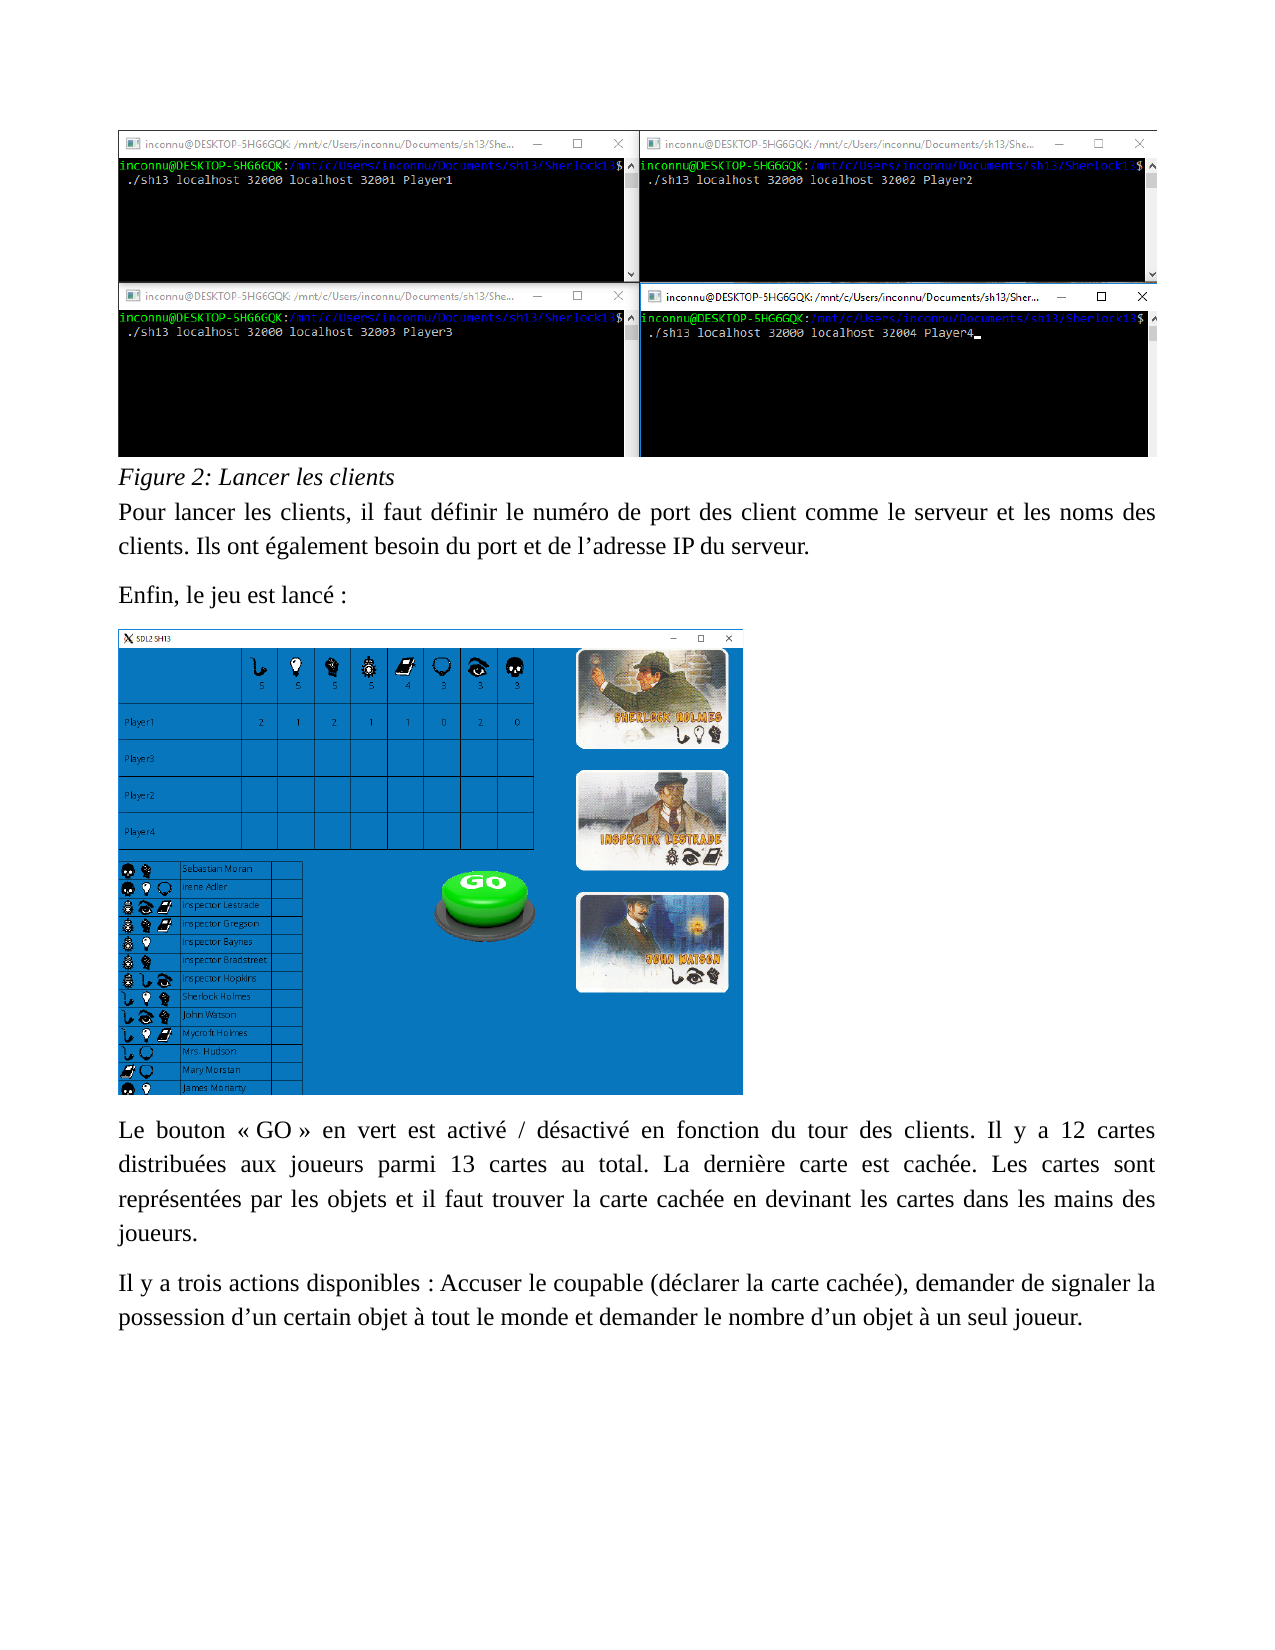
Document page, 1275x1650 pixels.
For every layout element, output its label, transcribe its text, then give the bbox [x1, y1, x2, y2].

text [118, 118, 1157, 130]
text Enfin, le jeu est lancé : [118, 580, 1157, 609]
text Pour lancer les clients, il faut définir le numéro de port des client comme le serveur et les noms des clients. Ils ont également besoin du port et de l’adresse IP du serveur. [118, 491, 1157, 560]
text Le bouton « GO » en vert est activé / désactivé en fonction du tour des clients. Il y a 12 cartes distribuées aux joueurs parmi 13 cartes au total. La dernière carte est cachée. Les cartes sont représentées par les objets et il faut trouver la carte cachée en devinant les cartes dans les mains des joueurs. [118, 1115, 1157, 1247]
text Figure 2: Lancer les clients [118, 457, 1157, 491]
picture [118, 629, 744, 1095]
text Il y a trois actions disponibles : Accuser le coupable (déclarer la carte cachée), demander de signaler la possession d’un certain objet à tout le monde et demander le nombre d’un objet à un seul joueur. [118, 1268, 1157, 1331]
picture [118, 130, 1157, 457]
